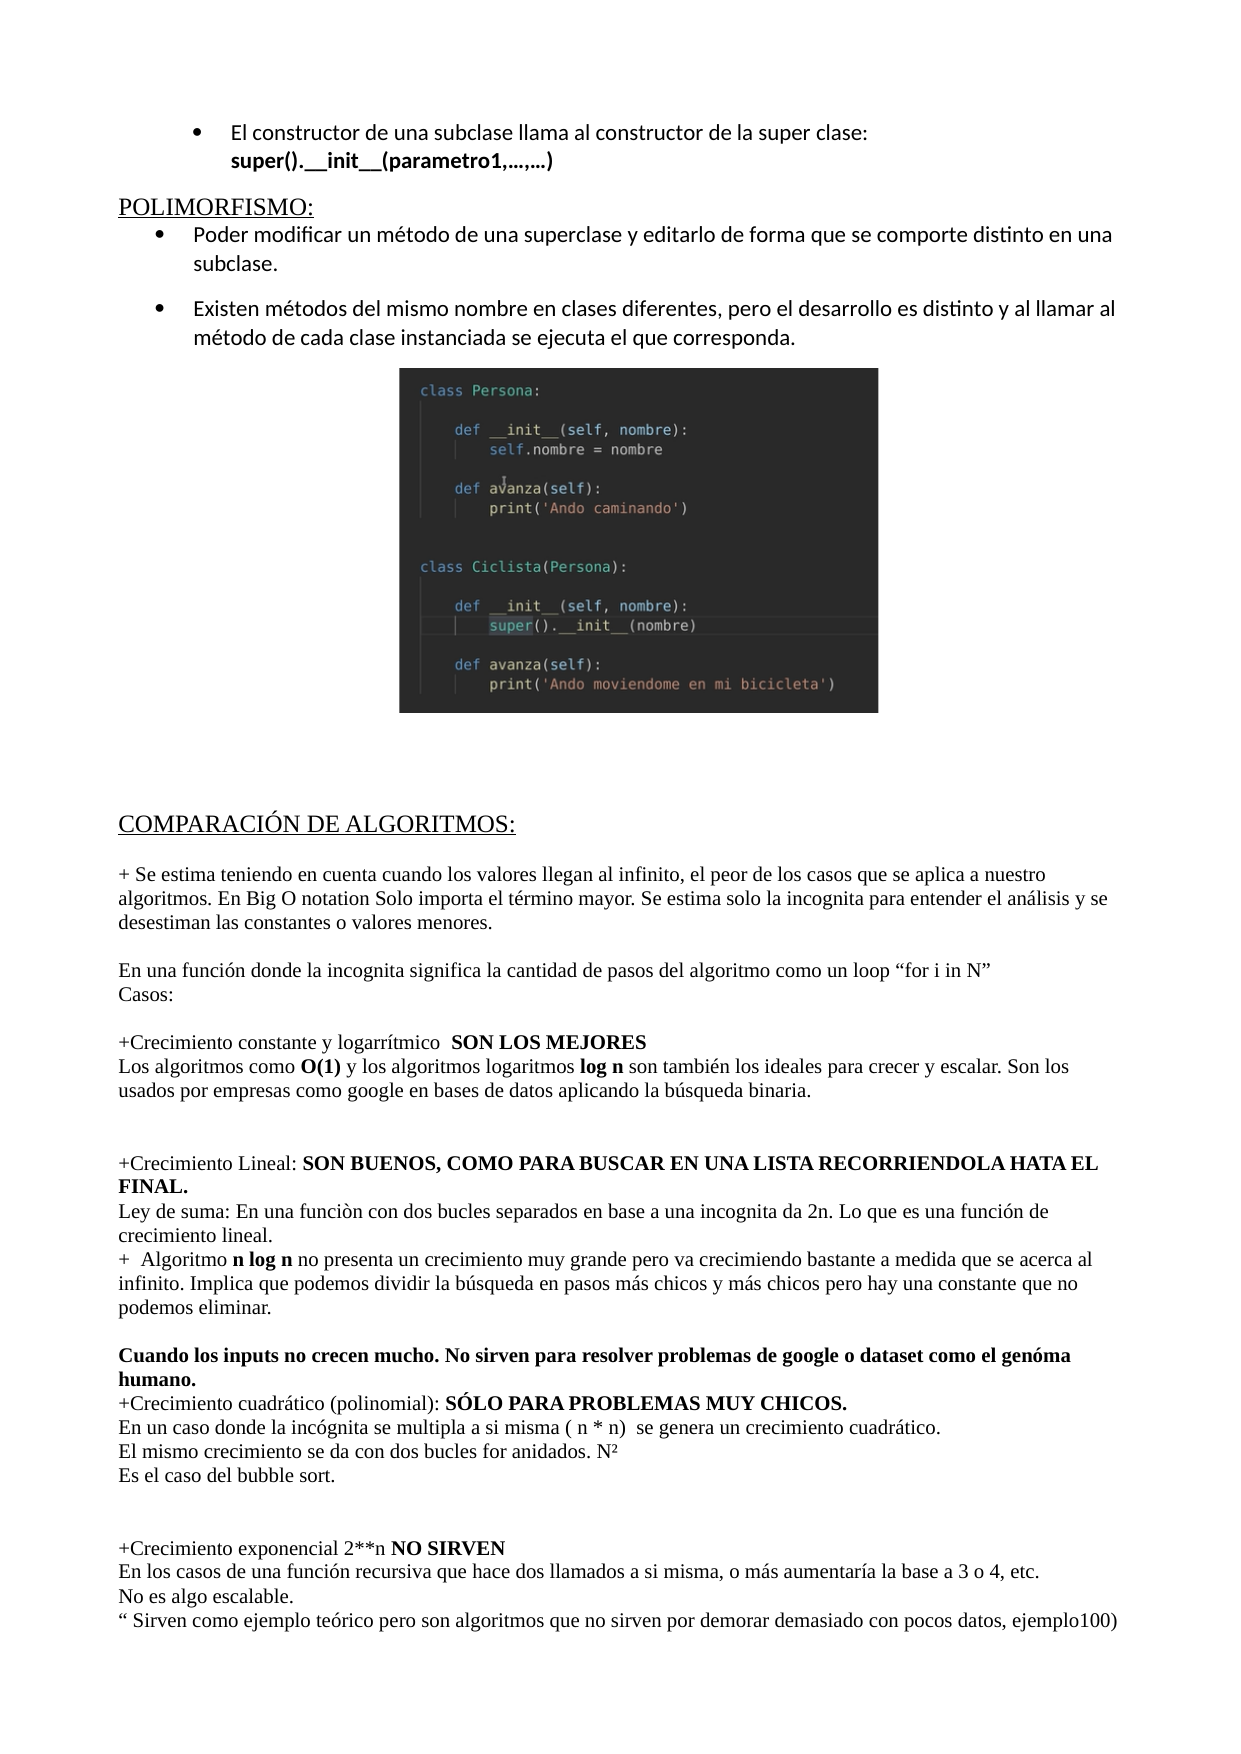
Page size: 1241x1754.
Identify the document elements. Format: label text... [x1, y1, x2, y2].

text En los casos de una función recursiva que hace dos llamados a si misma, o más aumentaría la base a 3 o 4, etc. [118, 1559, 1122, 1583]
list Poder modificar un método de una superclase y editarlo de forma que se comporte distinto en una subclase. [156, 221, 1122, 277]
text Los algoritmos como O(1) y los algoritmos logaritmos log n son también los ideales para crecer y escalar. Son los usados por empresas como google en bases de datos aplicando la búsqueda binaria. [118, 1054, 1122, 1102]
text Cuando los inputs no crecen mucho. No sirven para resolver problemas de google o dataset como el genóma humano. [118, 1343, 1122, 1391]
text COMPARACIÓN DE ALGORITMOS: [118, 809, 1122, 838]
list Existen métodos del mismo nombre en clases diferentes, pero el desarrollo es distinto y al llamar al método de cada clase instanciada se ejecuta el que corresponda. [156, 294, 1122, 351]
text +Crecimiento constante y logarrítmico SON LOS MEJORES [118, 1030, 1122, 1054]
text Es el caso del bubble sort. [118, 1463, 1122, 1487]
text “ Sirven como ejemplo teórico pero son algoritmos que no sirven por demorar demasiado con pocos datos, ejemplo100) [118, 1608, 1122, 1632]
text En un caso donde la incógnita se multipla a si misma ( n * n) se genera un crecimiento cuadrático. [118, 1415, 1122, 1439]
text Casos: [118, 982, 1122, 1006]
text En una función donde la incognita significa la cantidad de pasos del algoritmo como un loop “for i in N” [118, 958, 1122, 982]
picture [399, 368, 879, 713]
text +Crecimiento cuadrático (polinomial): SÓLO PARA PROBLEMAS MUY CHICOS. [118, 1391, 1122, 1415]
text + Algoritmo n log n no presenta un crecimiento muy grande pero va crecimiendo bastante a medida que se acerca al infinito. Implica que podemos dividir la búsqueda en pasos más chicos y más chicos pero hay una constante que no podemos eliminar. [118, 1247, 1122, 1319]
text +Crecimiento Lineal: SON BUENOS, COMO PARA BUSCAR EN UNA LISTA RECORRIENDOLA HATA EL FINAL. [118, 1150, 1122, 1198]
text No es algo escalable. [118, 1583, 1122, 1608]
text El mismo crecimiento se da con dos bucles for anidados. N² [118, 1439, 1122, 1463]
text + Se estima teniendo en cuenta cuando los valores llegan al infinito, el peor de los casos que se aplica a nuestro algoritmos. En Big O notation Solo importa el término mayor. Se estima solo la incognita para entender el análisis y se desestiman las constantes o valores menores. [118, 862, 1122, 934]
text POLIMORFISMO: [118, 192, 1122, 221]
text +Crecimiento exponencial 2**n NO SIRVEN [118, 1535, 1122, 1559]
text Ley de suma: En una funciòn con dos bucles separados en base a una incognita da 2n. Lo que es una función de crecimiento lineal. [118, 1198, 1122, 1247]
list El constructor de una subclase llama al constructor de la super clase: super().__init__(parametro1,…,…) [193, 118, 1122, 175]
